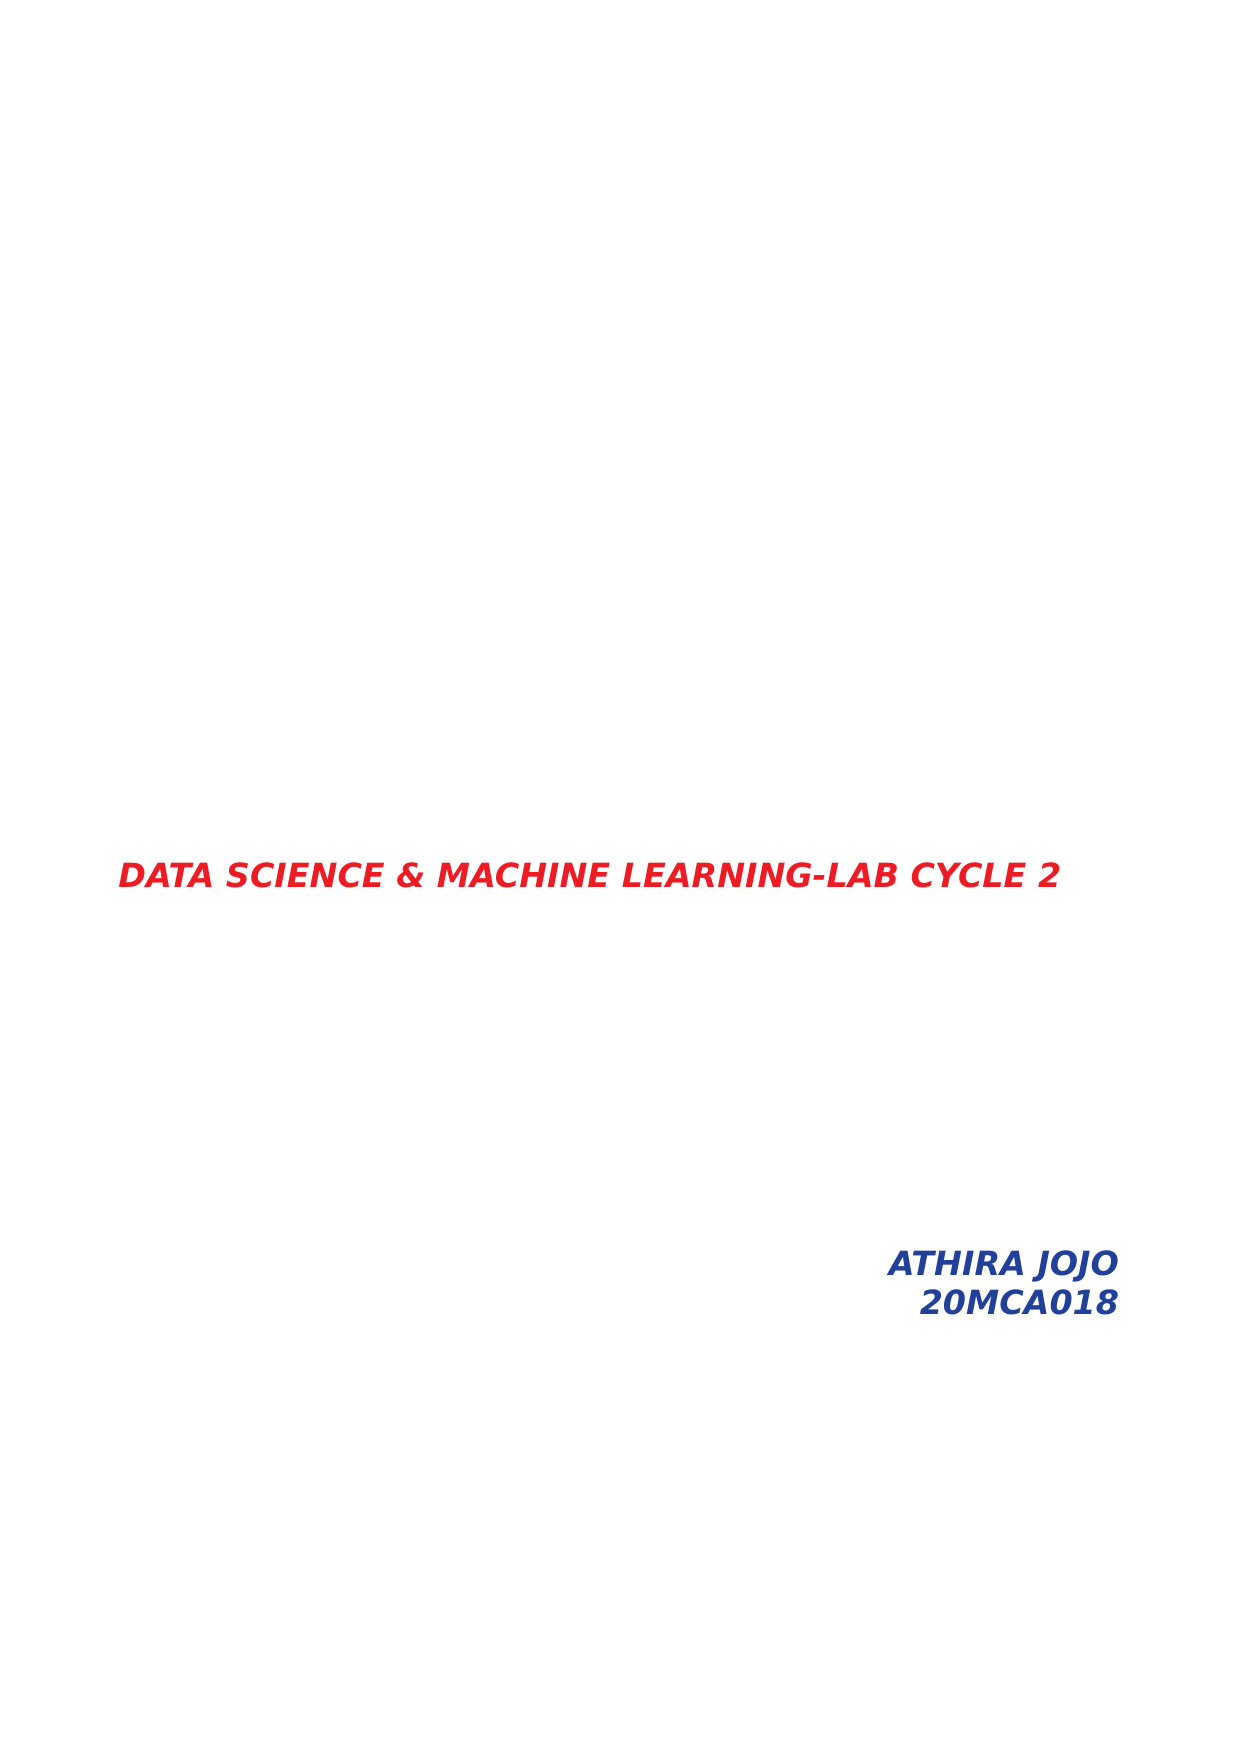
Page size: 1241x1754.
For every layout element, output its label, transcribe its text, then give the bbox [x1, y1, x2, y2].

text ATHIRA JOJO [118, 1245, 1122, 1284]
text 20MCA018 [118, 1284, 1122, 1323]
text DATA SCIENCE & MACHINE LEARNING-LAB CYCLE 2 [118, 856, 1122, 895]
